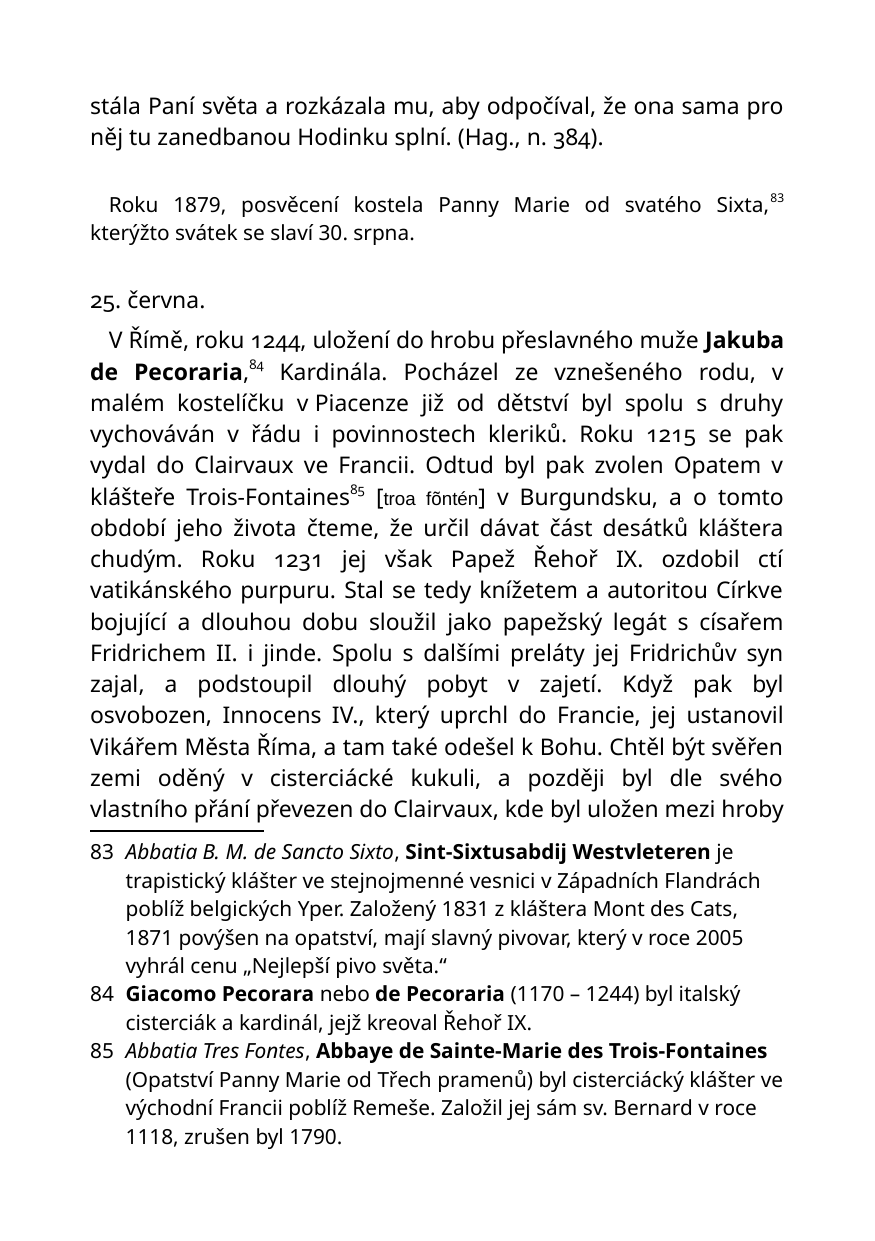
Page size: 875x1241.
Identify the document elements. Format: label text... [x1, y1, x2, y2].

text Roku 1879, posvěcení kostela Panny Marie od svatého Sixta, kterýžto svátek se slaví 30. srpna. [90, 190, 784, 247]
text stála Paní světa a rozkázala mu, aby odpočíval, že ona sama pro něj tu zanedbanou Hodinku splní. (Hag., n. 384). [90, 90, 784, 152]
text V Římě, roku 1244, uložení do hrobu přeslavného muže Jakuba de Pecoraria, Kardinála. Pocházel ze vznešeného rodu, v malém kostelíčku v Piacenze již od dětství byl spolu s druhy vychováván v řádu i povinnostech kleriků. Roku 1215 se pak vydal do Clairvaux ve Francii. Odtud byl pak zvolen Opatem v klášteře Trois-Fontaines [troa fõntén] v Burgundsku, a o tomto období jeho života čteme, že určil dávat část desátků kláštera chudým. Roku 1231 jej však Papež Řehoř IX. ozdobil ctí vatikánského purpuru. Stal se tedy knížetem a autoritou Církve bojující a dlouhou dobu sloužil jako papežský legát s císařem Fridrichem II. i jinde. Spolu s dalšími preláty jej Fridrichův syn zajal, a podstoupil dlouhý pobyt v zajetí. Když pak byl osvobozen, Innocens IV., který uprchl do Francie, jej ustanovil Vikářem Města Říma, a tam také odešel k Bohu. Chtěl být svěřen zemi oděný v cisterciácké kukuli, a později byl dle svého vlastního přání převezen do Clairvaux, kde byl uložen mezi hroby [90, 324, 784, 824]
text Giacomo Pecorara nebo de Pecoraria (1170 – 1244) byl italský cisterciák a kardinál, jejž kreoval Řehoř IX. [90, 979, 784, 1036]
text Abbatia Tres Fontes, Abbaye de Sainte-Marie des Trois-Fontaines (Opatství Panny Marie od Třech pramenů) byl cisterciácký klášter ve východní Francii poblíž Remeše. Založil jej sám sv. Bernard v roce 1118, zrušen byl 1790. [90, 1036, 784, 1150]
text Abbatia B. M. de Sancto Sixto, Sint-Sixtusabdij Westvleteren je trapistický klášter ve stejnojmenné vesnici v Západních Flandrách poblíž belgických Yper. Založený 1831 z kláštera Mont des Cats, 1871 povýšen na opatství, mají slavný pivovar, který v roce 2005 vyhrál cenu „Nejlepší pivo světa.“ [90, 837, 784, 979]
text 25. června. [90, 284, 784, 315]
